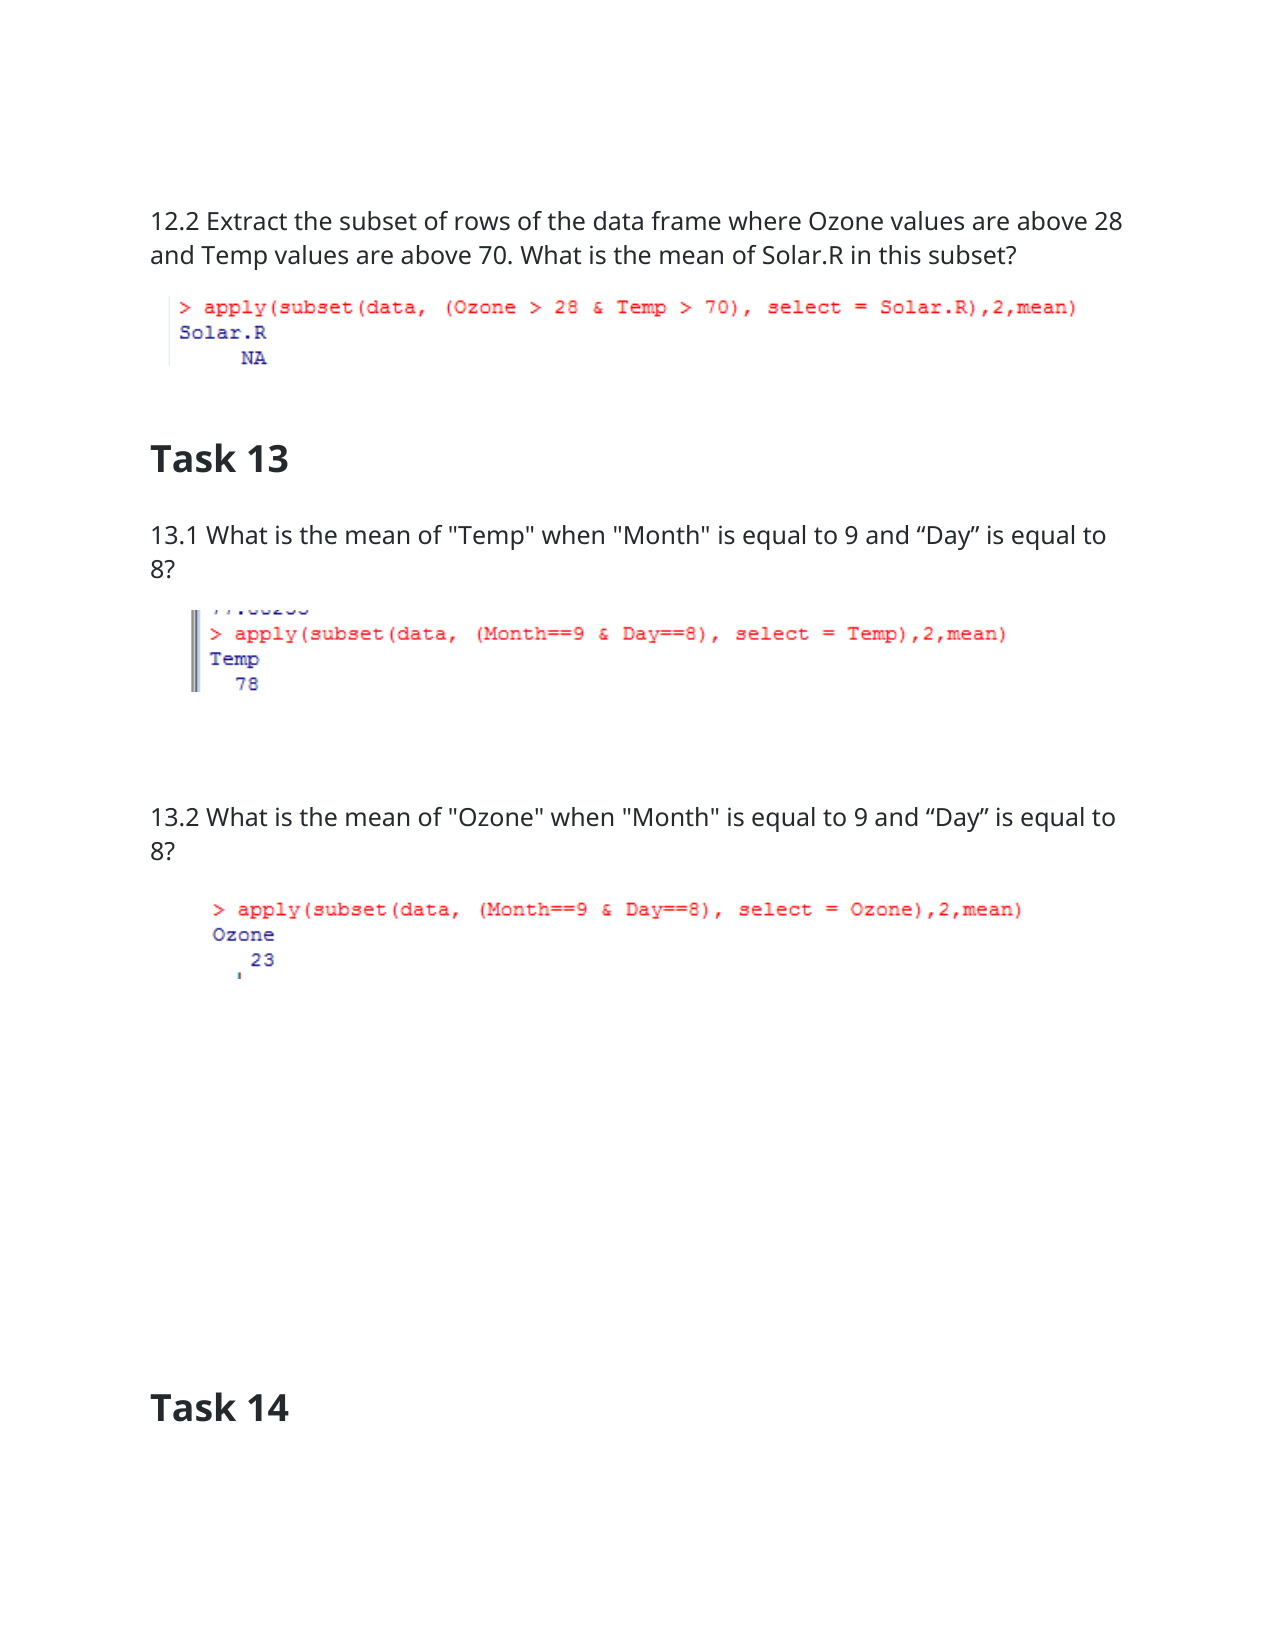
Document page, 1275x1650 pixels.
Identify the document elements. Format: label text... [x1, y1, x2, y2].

subtitle Task 14 [150, 1381, 1125, 1441]
picture [168, 296, 1107, 366]
picture [191, 610, 1084, 692]
picture [205, 892, 1070, 979]
text 13.2 What is the mean of "Ozone" when "Month" is equal to 9 and “Day” is equal to 8? [150, 799, 1125, 867]
text 13.1 What is the mean of "Temp" when "Month" is equal to 9 and “Day” is equal to 8? [150, 517, 1125, 585]
text 12.2 Extract the subset of rows of the data frame where Ozone values are above 28 and Temp values are above 70. What is the mean of Solar.R in this subset? [150, 204, 1125, 272]
subtitle Task 13 [150, 432, 1125, 491]
